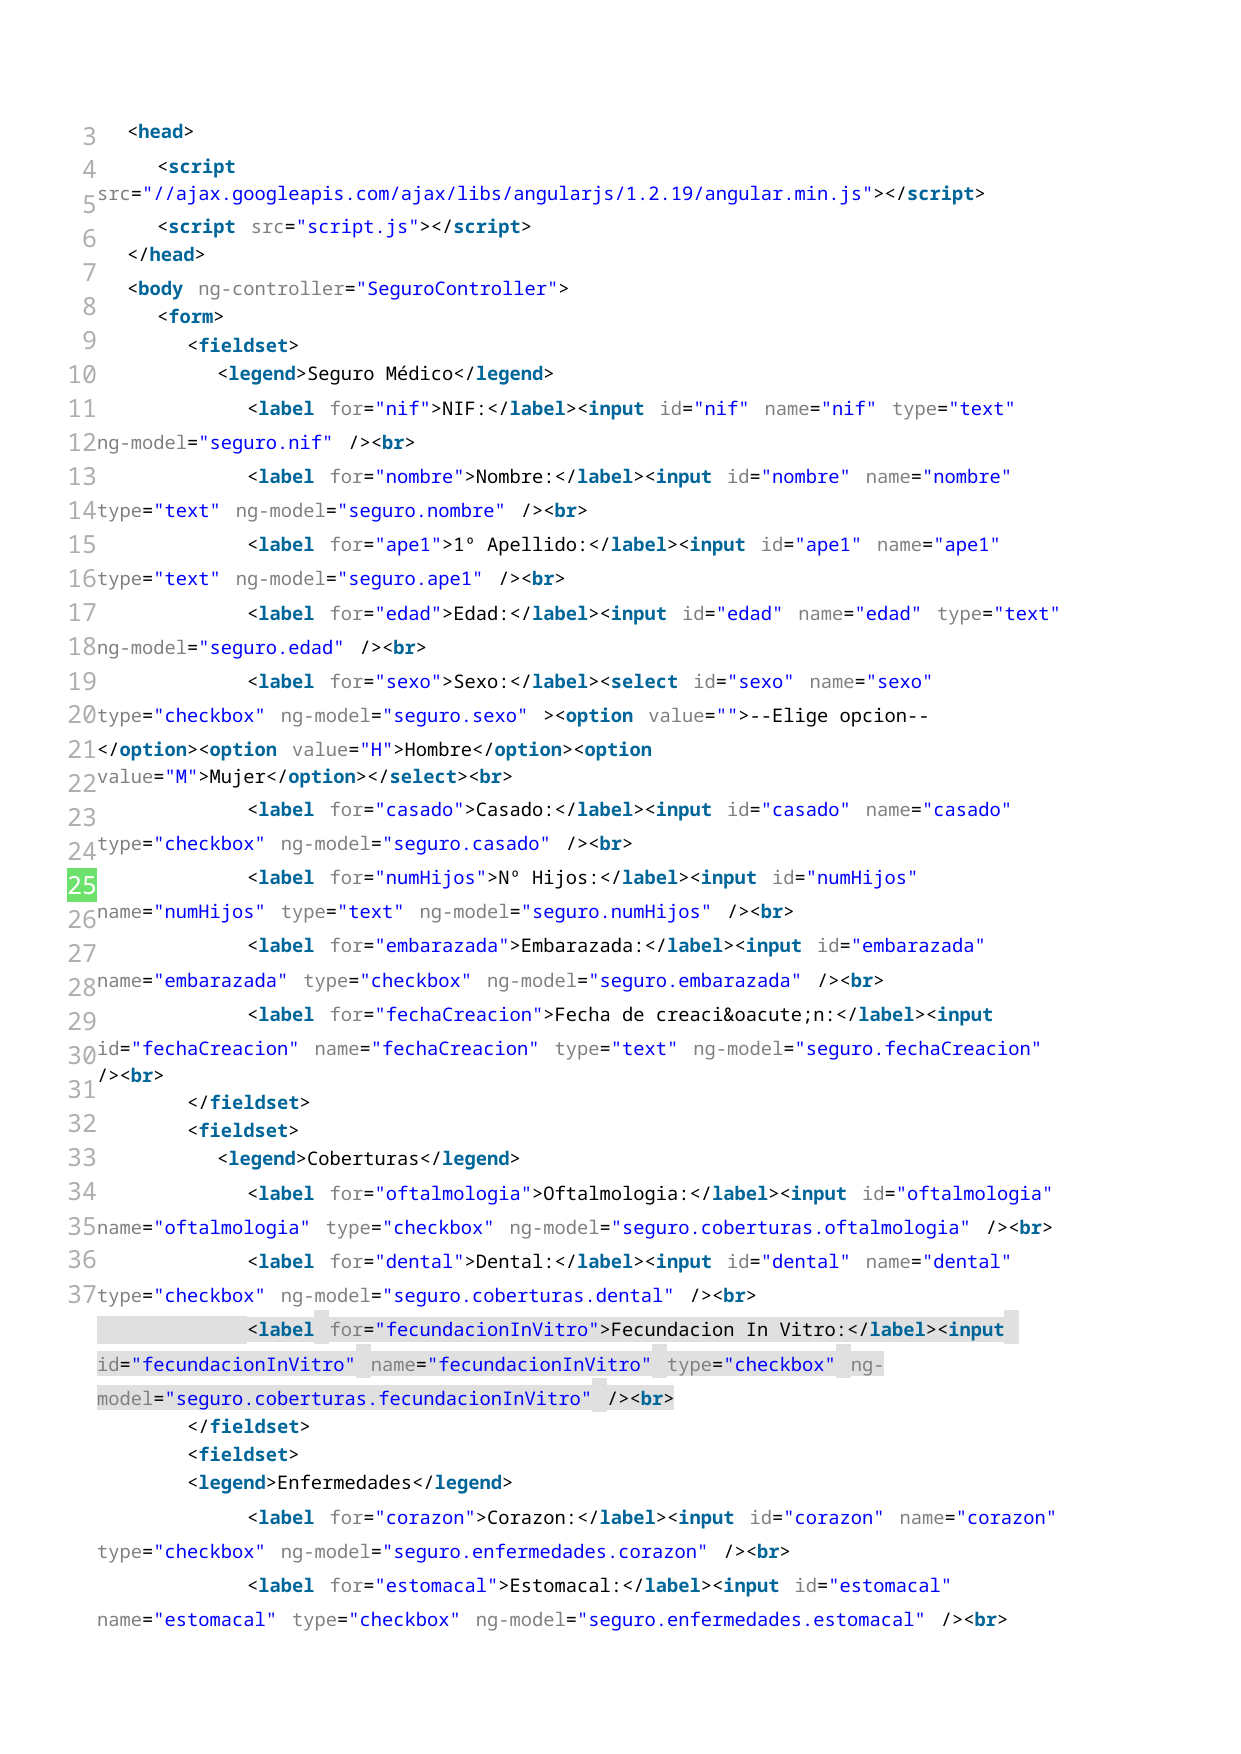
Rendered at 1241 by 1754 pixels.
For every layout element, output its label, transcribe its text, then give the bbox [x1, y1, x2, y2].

table_header 3 4 5 6 7 8 9 10 11 12 13 14 15 16 17 18 19 20 21 22 23 24 25 26 27 28 29 30 31 32 33 34 35 36 37 [64, 118, 97, 1634]
table_header <head> <script src="//ajax.googleapis.com/ajax/libs/angularjs/1.2.19/angular.min.js"></script> <script src="script.js"></script> </head> <body ng-controller="SeguroController"> <form> <fieldset> <legend>Seguro Médico</legend> <label for="nif">NIF:</label><input id="nif" name="nif" type="text" ng-model="seguro.nif" /><br> <label for="nombre">Nombre:</label><input id="nombre" name="nombre" type="text" ng-model="seguro.nombre" /><br> <label for="ape1">1º Apellido:</label><input id="ape1" name="ape1" type="text" ng-model="seguro.ape1" /><br> <label for="edad">Edad:</label><input id="edad" name="edad" type="text" ng-model="seguro.edad" /><br> <label for="sexo">Sexo:</label><select id="sexo" name="sexo" type="checkbox" ng-model="seguro.sexo" ><option value="">--Elige opcion--</option><option value="H">Hombre</option><option value="M">Mujer</option></select><br> <label for="casado">Casado:</label><input id="casado" name="casado" type="checkbox" ng-model="seguro.casado" /><br> <label for="numHijos">Nº Hijos:</label><input id="numHijos" name="numHijos" type="text" ng-model="seguro.numHijos" /><br> <label for="embarazada">Embarazada:</label><input id="embarazada" name="embarazada" type="checkbox" ng-model="seguro.embarazada" /><br> <label for="fechaCreacion">Fecha de creaci&oacute;n:</label><input id="fechaCreacion" name="fechaCreacion" type="text" ng-model="seguro.fechaCreacion" /><br> </fieldset> <fieldset> <legend>Coberturas</legend> <label for="oftalmologia">Oftalmologia:</label><input id="oftalmologia" name="oftalmologia" type="checkbox" ng-model="seguro.coberturas.oftalmologia" /><br> <label for="dental">Dental:</label><input id="dental" name="dental" type="checkbox" ng-model="seguro.coberturas.dental" /><br> <label for="fecundacionInVitro">Fecundacion In Vitro:</label><input id="fecundacionInVitro" name="fecundacionInVitro" type="checkbox" ng-model="seguro.coberturas.fecundacionInVitro" /><br> </fieldset> <fieldset> <legend>Enfermedades</legend> <label for="corazon">Corazon:</label><input id="corazon" name="corazon" type="checkbox" ng-model="seguro.enfermedades.corazon" /><br> <label for="estomacal">Estomacal:</label><input id="estomacal" name="estomacal" type="checkbox" ng-model="seguro.enfermedades.estomacal" /><br> [97, 118, 1063, 1634]
